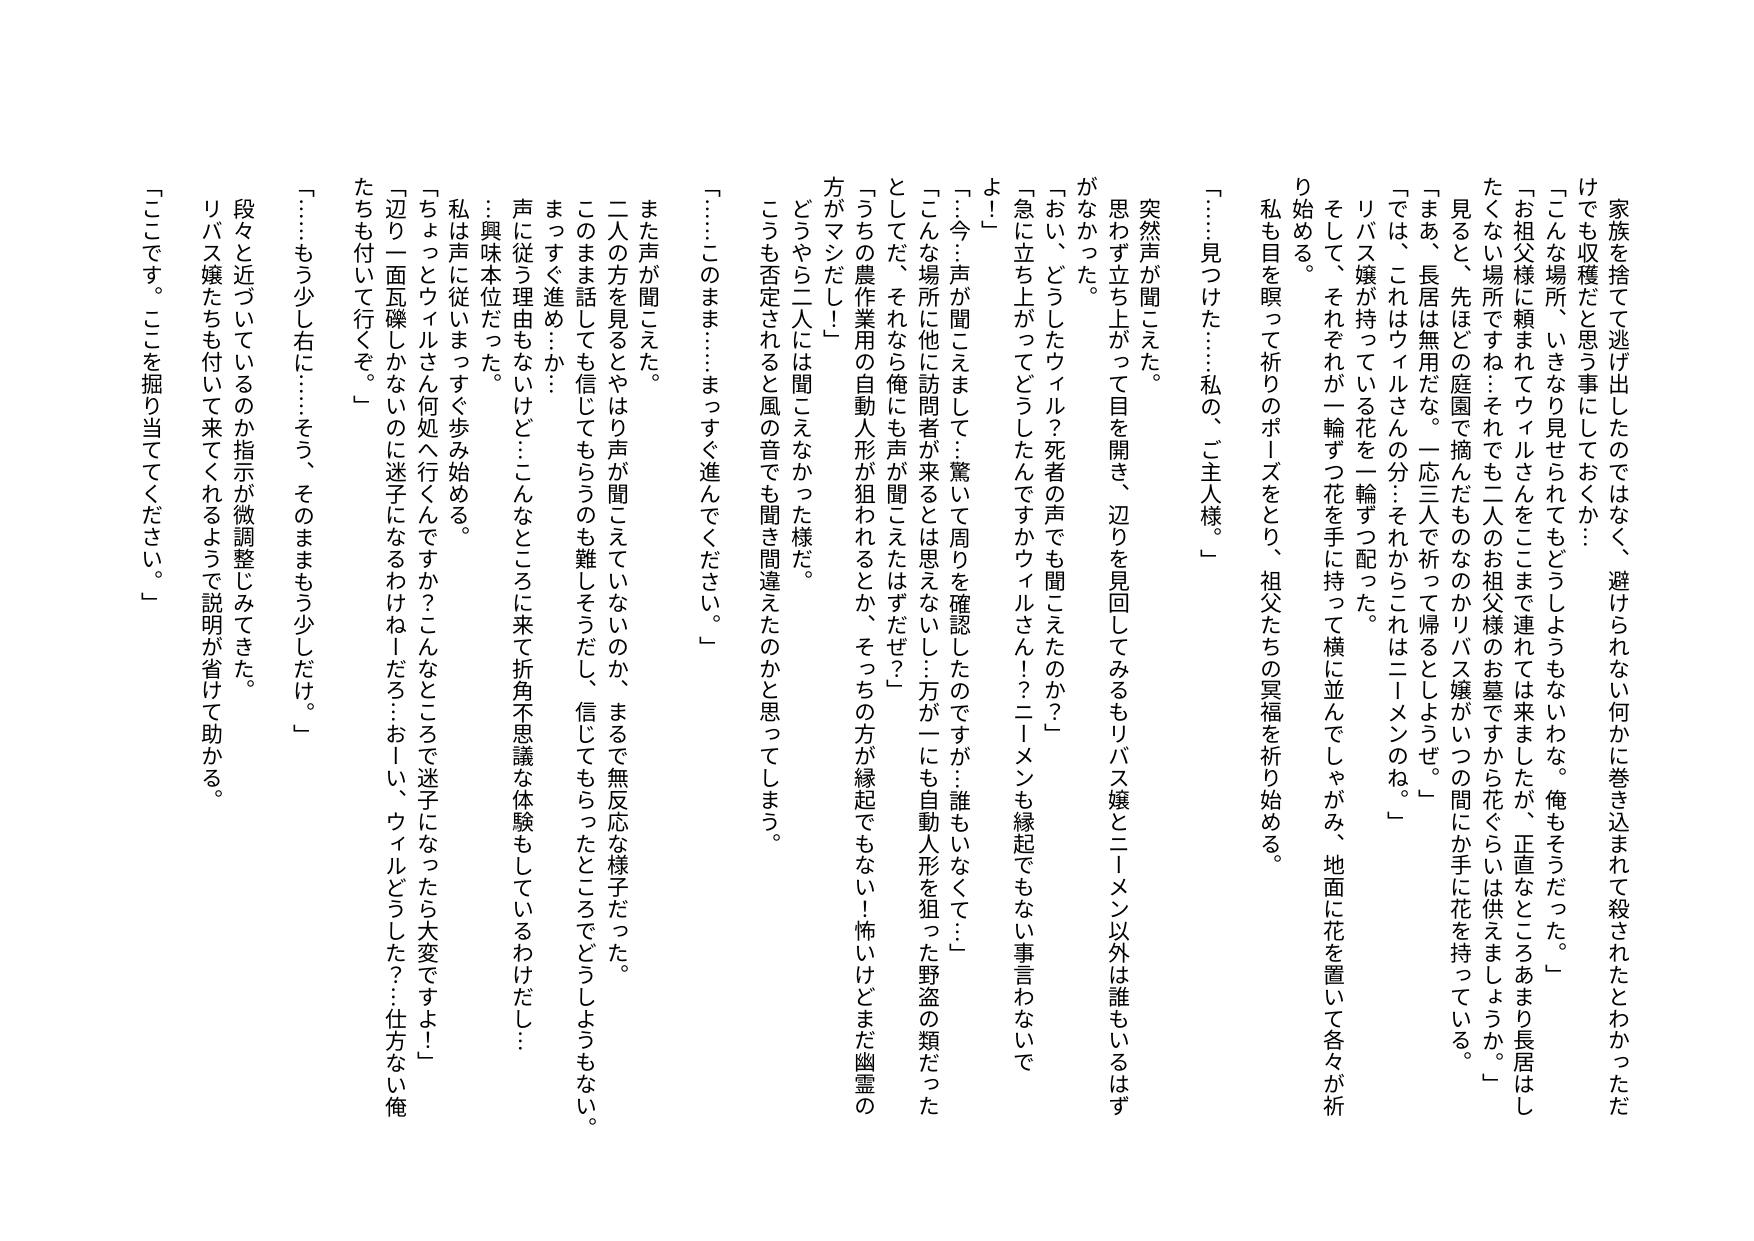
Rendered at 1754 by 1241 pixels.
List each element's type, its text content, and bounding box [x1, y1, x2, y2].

text 声に従う理由もないけど…こんなところに来て折角不思議な体験もしているわけだし… [507, 176, 539, 1122]
text まっすぐ進め…か… [539, 176, 571, 1122]
text また声が聞こえた。 [634, 176, 666, 1122]
text 見ると、先ほどの庭園で摘んだものなのかリバス嬢がいつの間にか手に花を持っている。 [1446, 176, 1477, 1122]
text 「お祖父様に頼まれてウィルさんをここまで連れては来ましたが、正直なところあまり長居はしたくない場所ですね…それでも二人のお祖父様のお墓ですから花ぐらいは供えましょうか。」 [1477, 176, 1541, 1122]
text 家族を捨てて逃げ出したのではなく、避けられない何かに巻き込まれて殺されたとわかっただけでも収穫だと思う事にしておくか… [1572, 176, 1636, 1122]
text 二人の方を見るとやはり声が聞こえていないのか、まるで無反応な様子だった。 [602, 176, 634, 1122]
text 「では、これはウィルさんの分…それからこれはニーメンのね。」 [1382, 176, 1414, 1122]
text 「こんな場所に他に訪問者が来るとは思えないし…万が一にも自動人形を狙った野盗の類だったとしてだ、それなら俺にも声が聞こえたはずだぜ？」 [882, 176, 945, 1122]
text 「……もう少し右に……そう、そのままもう少しだけ。」 [289, 176, 320, 1122]
text 突然声が聞こえた。 [1135, 176, 1167, 1122]
text どうやら二人には聞こえなかった様だ。 [787, 176, 818, 1122]
text このまま話しても信じてもらうのも難しそうだし、信じてもらったところでどうしようもない。 [571, 176, 602, 1122]
text 「ここです。ここを掘り当ててください。」 [136, 176, 168, 1122]
text 私も目を瞑って祈りのポーズをとり、祖父たちの冥福を祈り始める。 [1256, 176, 1287, 1122]
text リバス嬢たちも付いて来てくれるようで説明が省けて助かる。 [197, 176, 228, 1122]
text 「辺り一面瓦礫しかないのに迷子になるわけねーだろ…おーい、ウィルどうした？…仕方ない俺たちも付いて行くぞ。」 [349, 176, 412, 1122]
text …興味本位だった。 [476, 176, 507, 1122]
text 「…今…声が聞こえまして…驚いて周りを確認したのですが…誰もいなくて…」 [945, 176, 977, 1122]
text 「うちの農作業用の自動人形が狙われるとか、そっちの方が縁起でもない！怖いけどまだ幽霊の方がマシだし！」 [818, 176, 882, 1122]
text こうも否定されると風の音でも聞き間違えたのかと思ってしまう。 [755, 176, 787, 1122]
text 段々と近づいているのか指示が微調整じみてきた。 [228, 176, 260, 1122]
text 「ちょっとウィルさん何処へ行くんですか？こんなところで迷子になったら大変ですよ！」 [412, 176, 444, 1122]
text 「……このまま……まっすぐ進んでください。」 [694, 176, 726, 1122]
text 「こんな場所、いきなり見せられてもどうしようもないわな。俺もそうだった。」 [1541, 176, 1572, 1122]
text 思わず立ち上がって目を開き、辺りを見回してみるもリバス嬢とニーメン以外は誰もいるはずがなかった。 [1072, 176, 1135, 1122]
text 「おい、どうしたウィル？死者の声でも聞こえたのか？」 [1040, 176, 1072, 1122]
text 「……見つけた……私の、ご主人様。」 [1195, 176, 1227, 1122]
text 「急に立ち上がってどうしたんですかウィルさん！？ニーメンも縁起でもない事言わないでよ！」 [977, 176, 1040, 1122]
text リバス嬢が持っている花を一輪ずつ配った。 [1351, 176, 1382, 1122]
text 私は声に従いまっすぐ歩み始める。 [444, 176, 476, 1122]
text 「まあ、長居は無用だな。一応三人で祈って帰るとしようぜ。」 [1414, 176, 1446, 1122]
text そして、それぞれが一輪ずつ花を手に持って横に並んでしゃがみ、地面に花を置いて各々が祈り始める。 [1287, 176, 1351, 1122]
